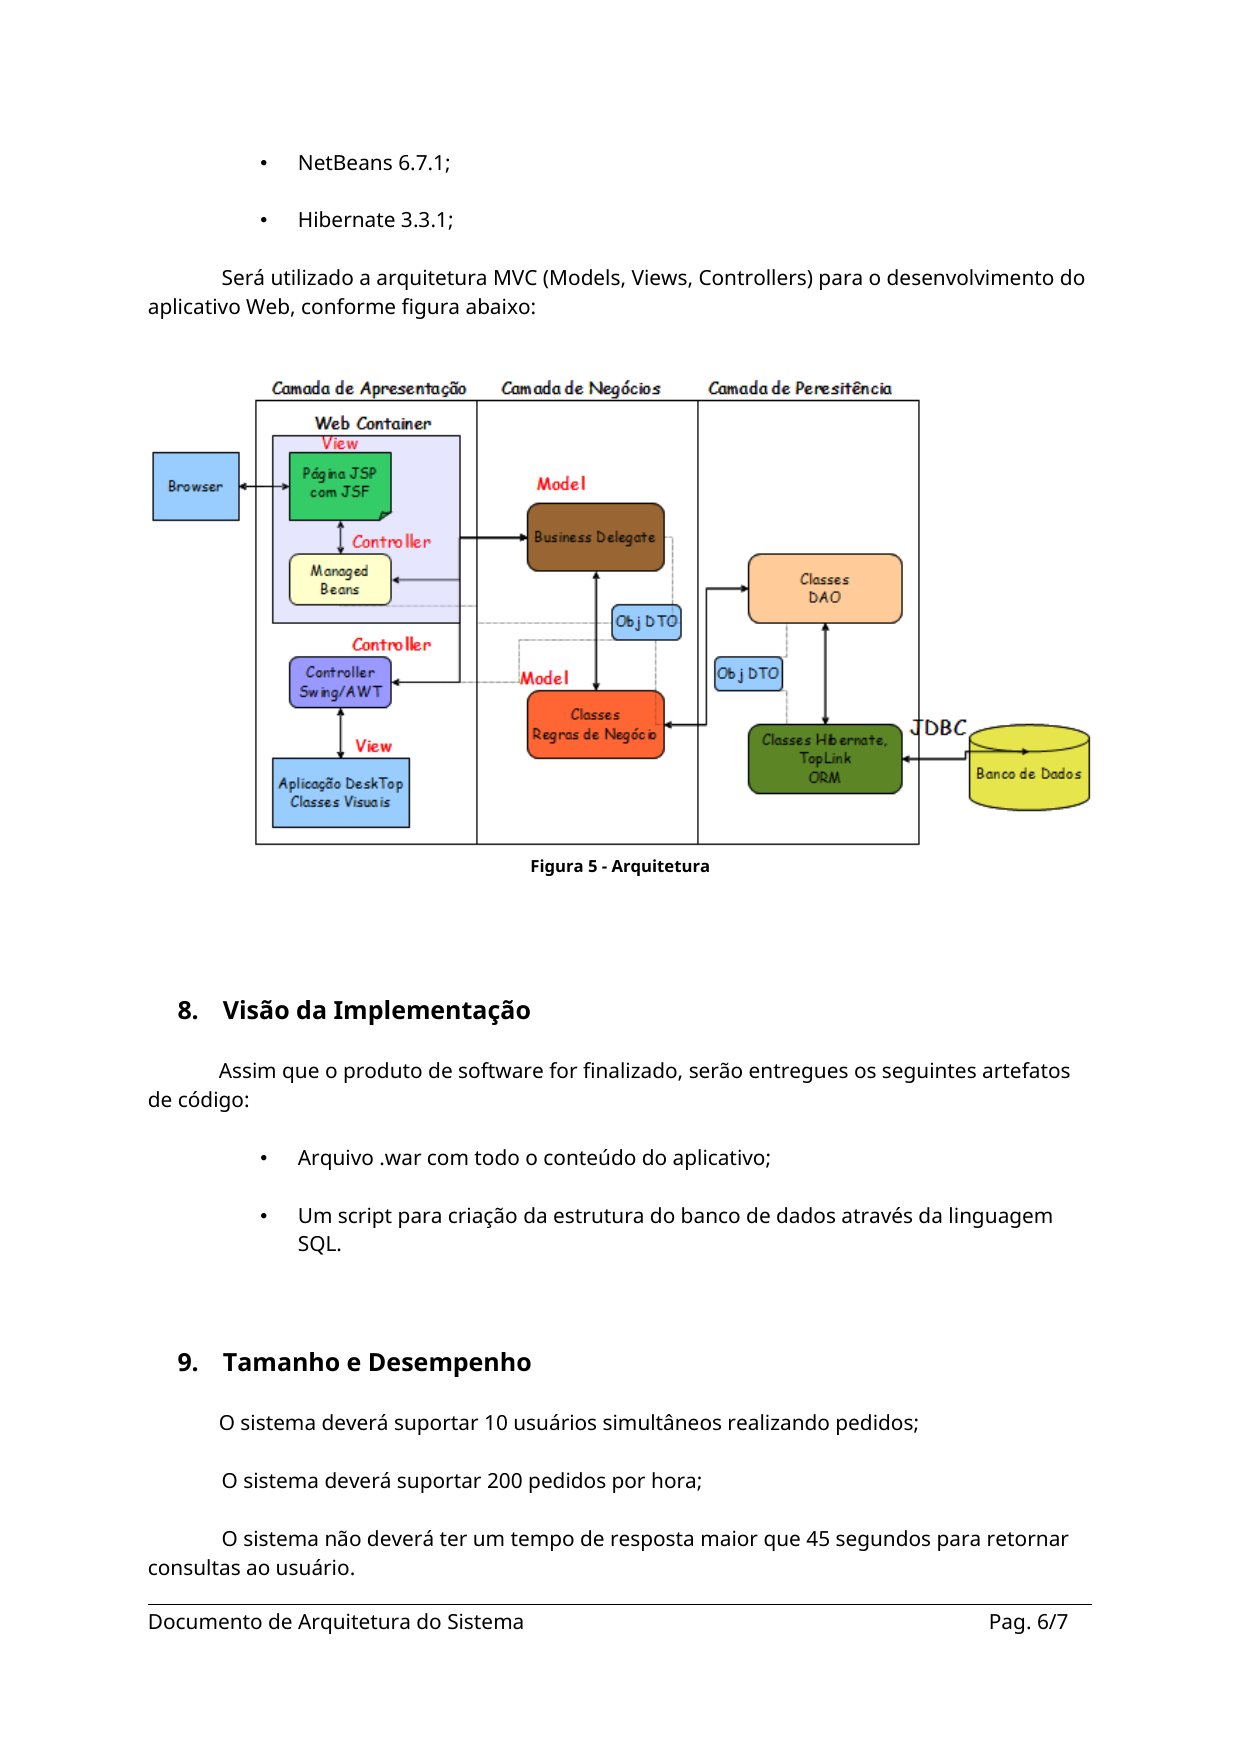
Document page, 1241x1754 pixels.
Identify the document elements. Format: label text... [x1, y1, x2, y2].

text O sistema deverá suportar 200 pedidos por hora; [148, 1466, 1092, 1495]
subtitle Tamanho e Desempenho [148, 1345, 1092, 1379]
picture [147, 362, 1093, 855]
list Arquivo .war com todo o conteúdo do aplicativo; [260, 1143, 1092, 1171]
list Um script para criação da estrutura do banco de dados através da linguagem SQL. [260, 1201, 1092, 1258]
list NetBeans 6.7.1; [260, 148, 1092, 176]
text O sistema não deverá ter um tempo de resposta maior que 45 segundos para retornar consultas ao usuário. [148, 1524, 1092, 1581]
text Assim que o produto de software for finalizado, serão entregues os seguintes artefatos de código: [148, 1056, 1092, 1113]
subtitle Visão da Implementação [148, 993, 1092, 1027]
text O sistema deverá suportar 10 usuários simultâneos realizando pedidos; [148, 1408, 1092, 1437]
list Hibernate 3.3.1; [260, 206, 1092, 234]
text Será utilizado a arquitetura MVC (Models, Views, Controllers) para o desenvolvimento do aplicativo Web, conforme figura abaixo: [148, 263, 1092, 320]
text Figura 5 - Arquitetura [148, 855, 1092, 877]
